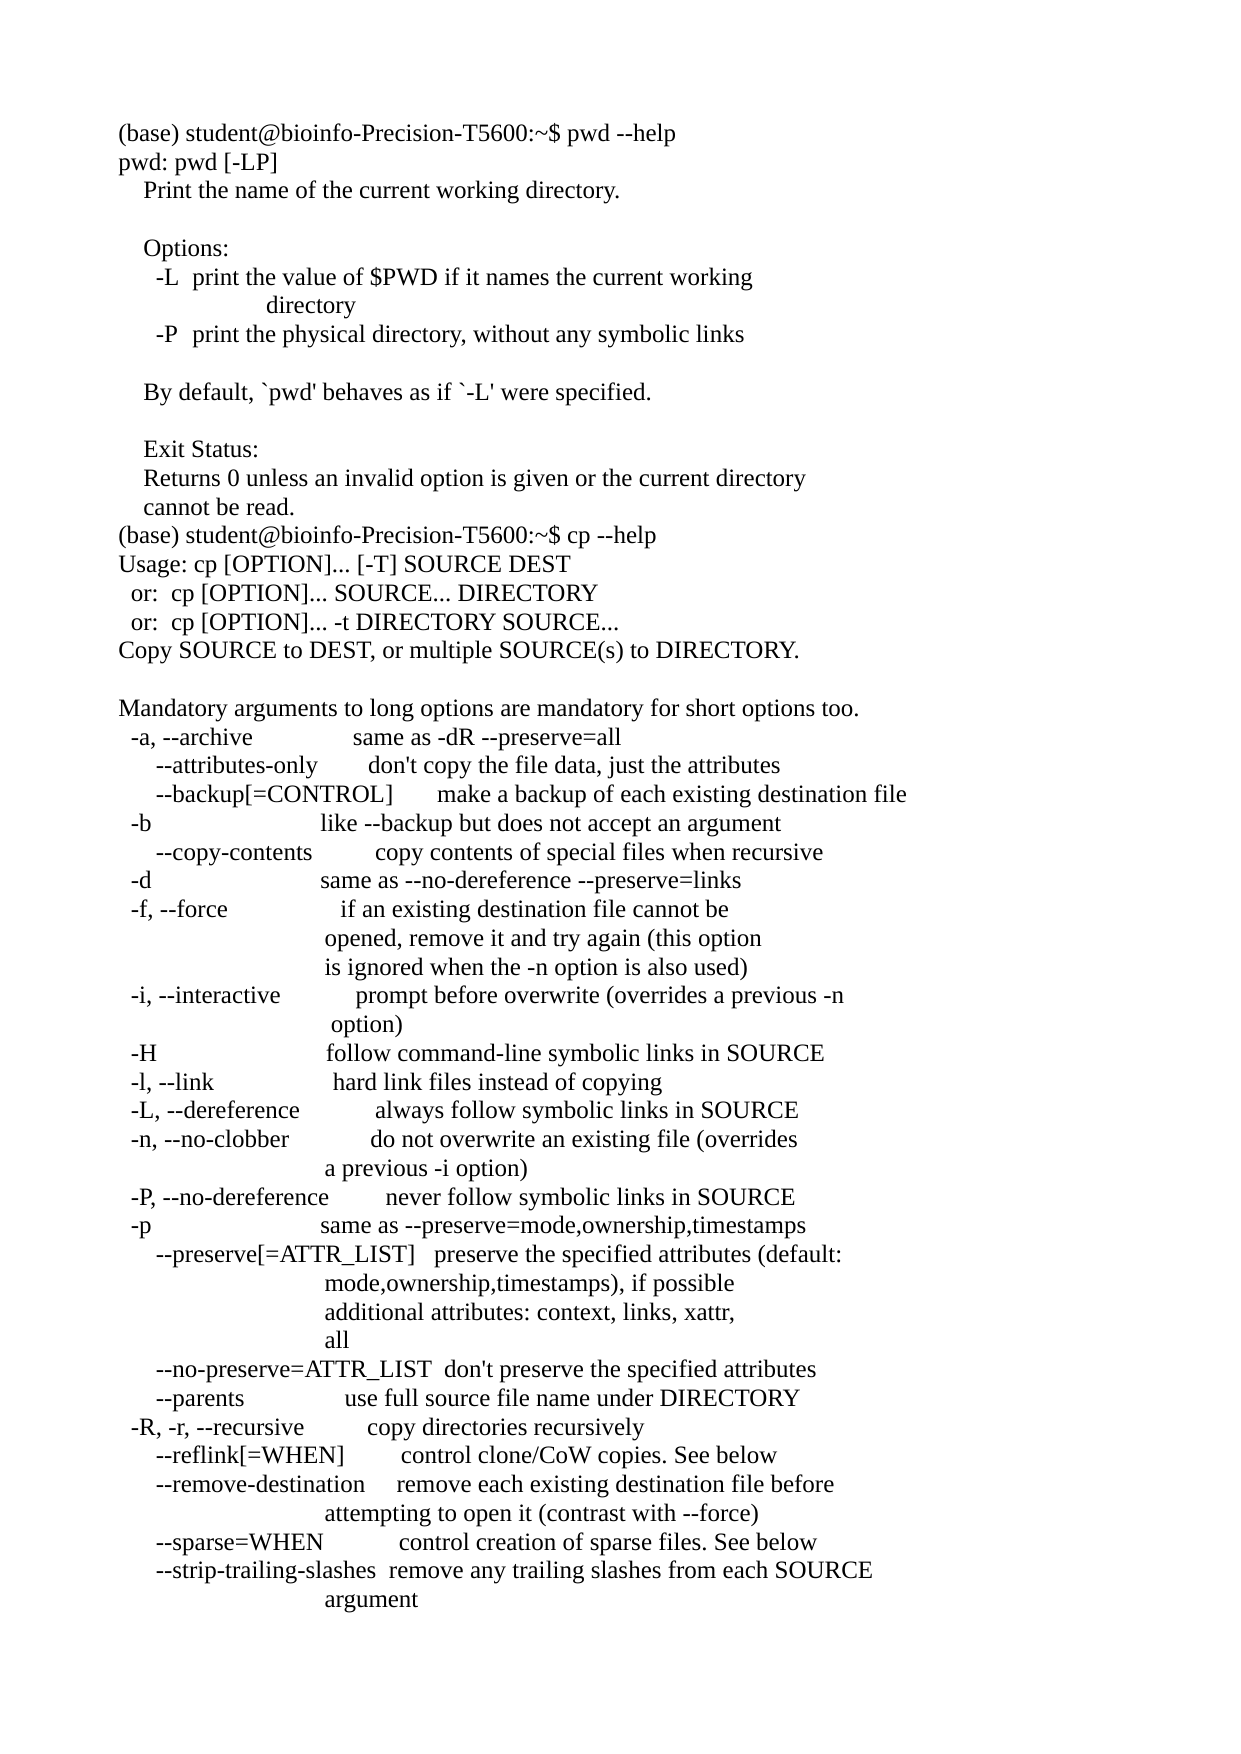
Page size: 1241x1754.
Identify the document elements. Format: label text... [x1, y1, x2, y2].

text -b like --backup but does not accept an argument [118, 808, 1122, 837]
text Usage: cp [OPTION]... [-T] SOURCE DEST [118, 549, 1122, 578]
text --copy-contents copy contents of special files when recursive [118, 837, 1122, 866]
text all [118, 1326, 1122, 1354]
text Options: [118, 233, 1122, 262]
text --strip-trailing-slashes remove any trailing slashes from each SOURCE [118, 1556, 1122, 1584]
text attempting to open it (contrast with --force) [118, 1498, 1122, 1527]
text Exit Status: [118, 434, 1122, 463]
text --remove-destination remove each existing destination file before [118, 1469, 1122, 1498]
text or: cp [OPTION]... SOURCE... DIRECTORY [118, 578, 1122, 607]
text -d same as --no-dereference --preserve=links [118, 866, 1122, 894]
text Copy SOURCE to DEST, or multiple SOURCE(s) to DIRECTORY. [118, 636, 1122, 664]
text argument [118, 1584, 1122, 1613]
text mode,ownership,timestamps), if possible [118, 1268, 1122, 1297]
text By default, `pwd' behaves as if `-L' were specified. [118, 377, 1122, 406]
text or: cp [OPTION]... -t DIRECTORY SOURCE... [118, 607, 1122, 636]
text a previous -i option) [118, 1153, 1122, 1182]
text Print the name of the current working directory. [118, 176, 1122, 204]
text -l, --link hard link files instead of copying [118, 1067, 1122, 1096]
text --sparse=WHEN control creation of sparse files. See below [118, 1527, 1122, 1556]
text -P, --no-dereference never follow symbolic links in SOURCE [118, 1182, 1122, 1211]
text -a, --archive same as -dR --preserve=all [118, 722, 1122, 751]
text (base) student@bioinfo-Precision-T5600:~$ pwd --help [118, 118, 1122, 147]
text is ignored when the -n option is also used) [118, 952, 1122, 981]
text -p same as --preserve=mode,ownership,timestamps [118, 1211, 1122, 1239]
text Returns 0 unless an invalid option is given or the current directory [118, 463, 1122, 492]
text -L print the value of $PWD if it names the current working [118, 262, 1122, 291]
text -L, --dereference always follow symbolic links in SOURCE [118, 1096, 1122, 1124]
text --parents use full source file name under DIRECTORY [118, 1383, 1122, 1412]
text pwd: pwd [-LP] [118, 147, 1122, 176]
text opened, remove it and try again (this option [118, 923, 1122, 952]
text (base) student@bioinfo-Precision-T5600:~$ cp --help [118, 521, 1122, 549]
text --attributes-only don't copy the file data, just the attributes [118, 751, 1122, 779]
text Mandatory arguments to long options are mandatory for short options too. [118, 693, 1122, 722]
text -n, --no-clobber do not overwrite an existing file (overrides [118, 1124, 1122, 1153]
text option) [118, 1009, 1122, 1038]
text cannot be read. [118, 492, 1122, 521]
text -i, --interactive prompt before overwrite (overrides a previous -n [118, 981, 1122, 1009]
text directory [118, 291, 1122, 319]
text -R, -r, --recursive copy directories recursively [118, 1412, 1122, 1441]
text -P print the physical directory, without any symbolic links [118, 319, 1122, 348]
text --backup[=CONTROL] make a backup of each existing destination file [118, 779, 1122, 808]
text -H follow command-line symbolic links in SOURCE [118, 1038, 1122, 1067]
text --preserve[=ATTR_LIST] preserve the specified attributes (default: [118, 1239, 1122, 1268]
text -f, --force if an existing destination file cannot be [118, 894, 1122, 923]
text --reflink[=WHEN] control clone/CoW copies. See below [118, 1441, 1122, 1469]
text additional attributes: context, links, xattr, [118, 1297, 1122, 1326]
text --no-preserve=ATTR_LIST don't preserve the specified attributes [118, 1354, 1122, 1383]
